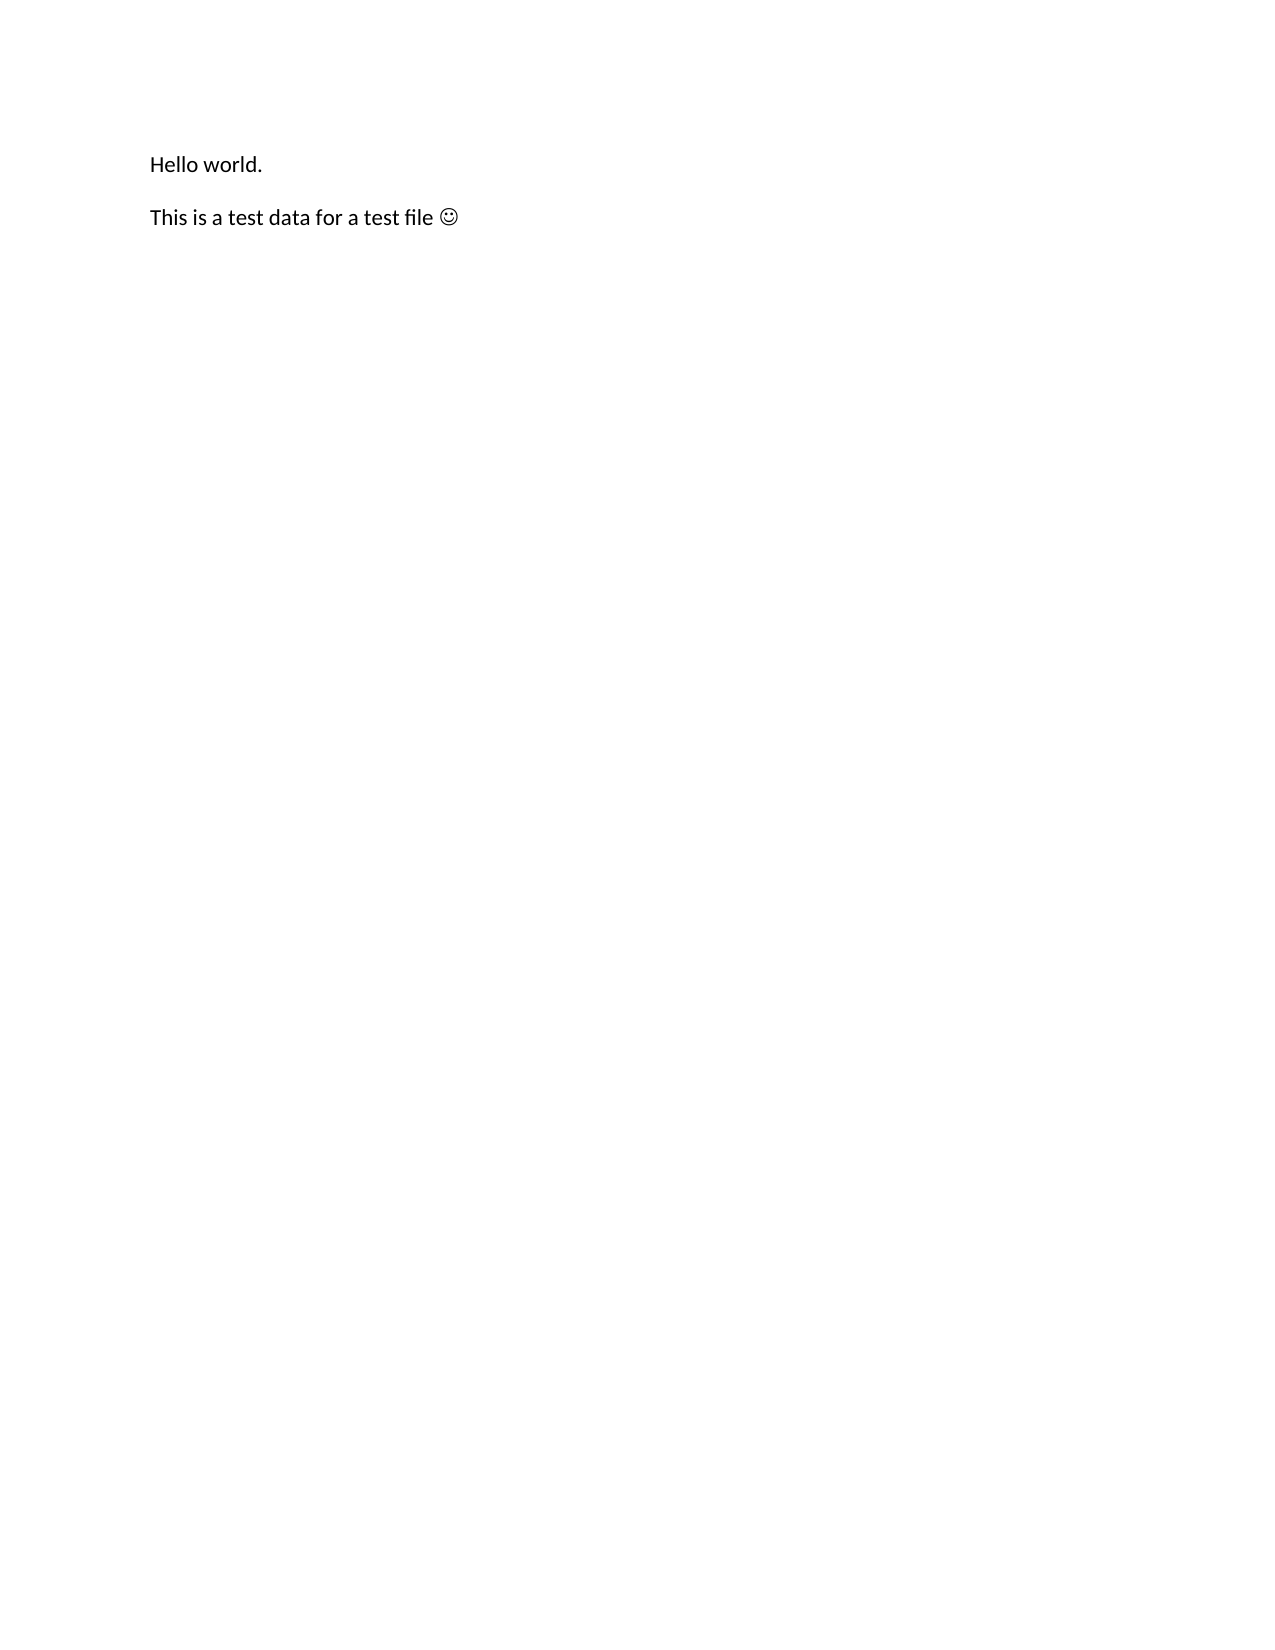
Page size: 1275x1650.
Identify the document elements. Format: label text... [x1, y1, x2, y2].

text Hello world. [150, 150, 1125, 178]
text This is a test data for a test file  [150, 203, 1125, 231]
